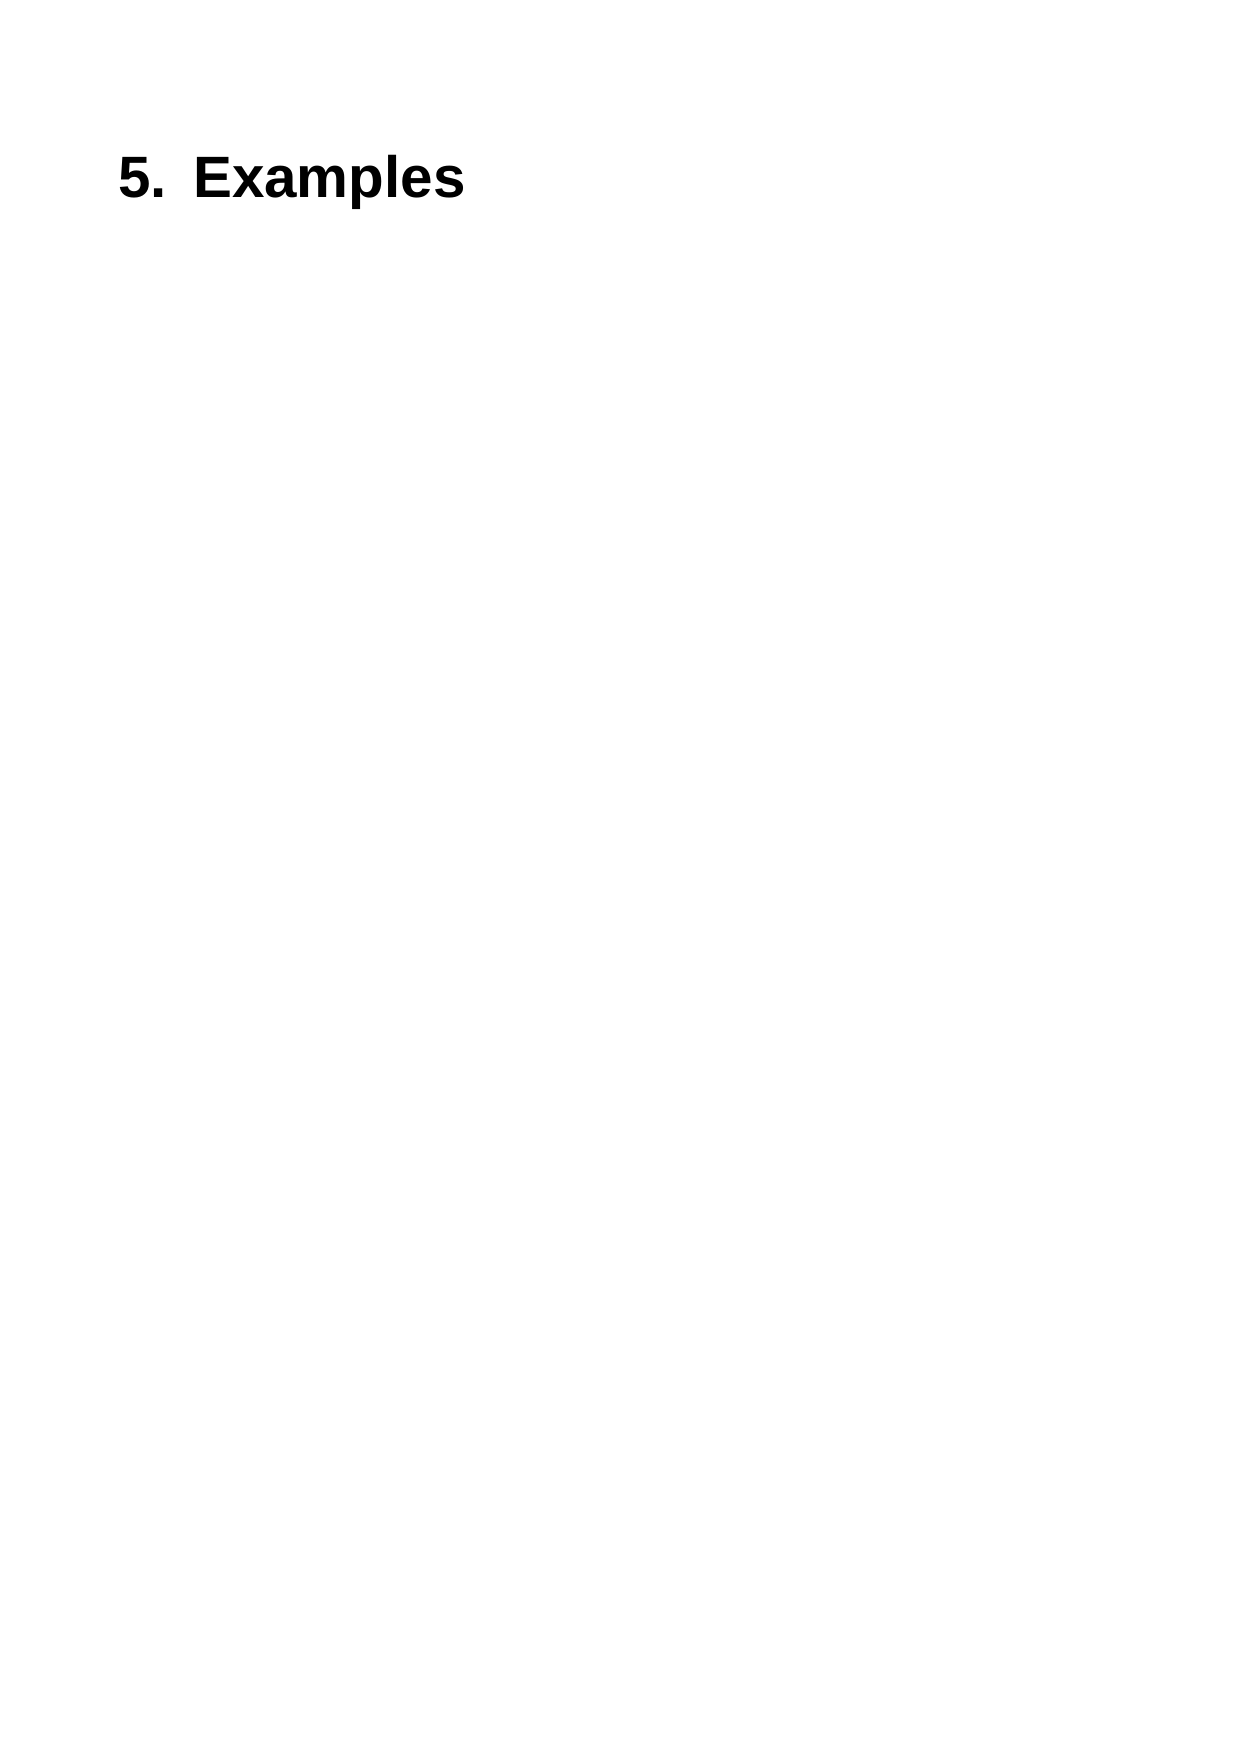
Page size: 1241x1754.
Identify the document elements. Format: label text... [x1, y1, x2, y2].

title Examples [118, 143, 1122, 210]
